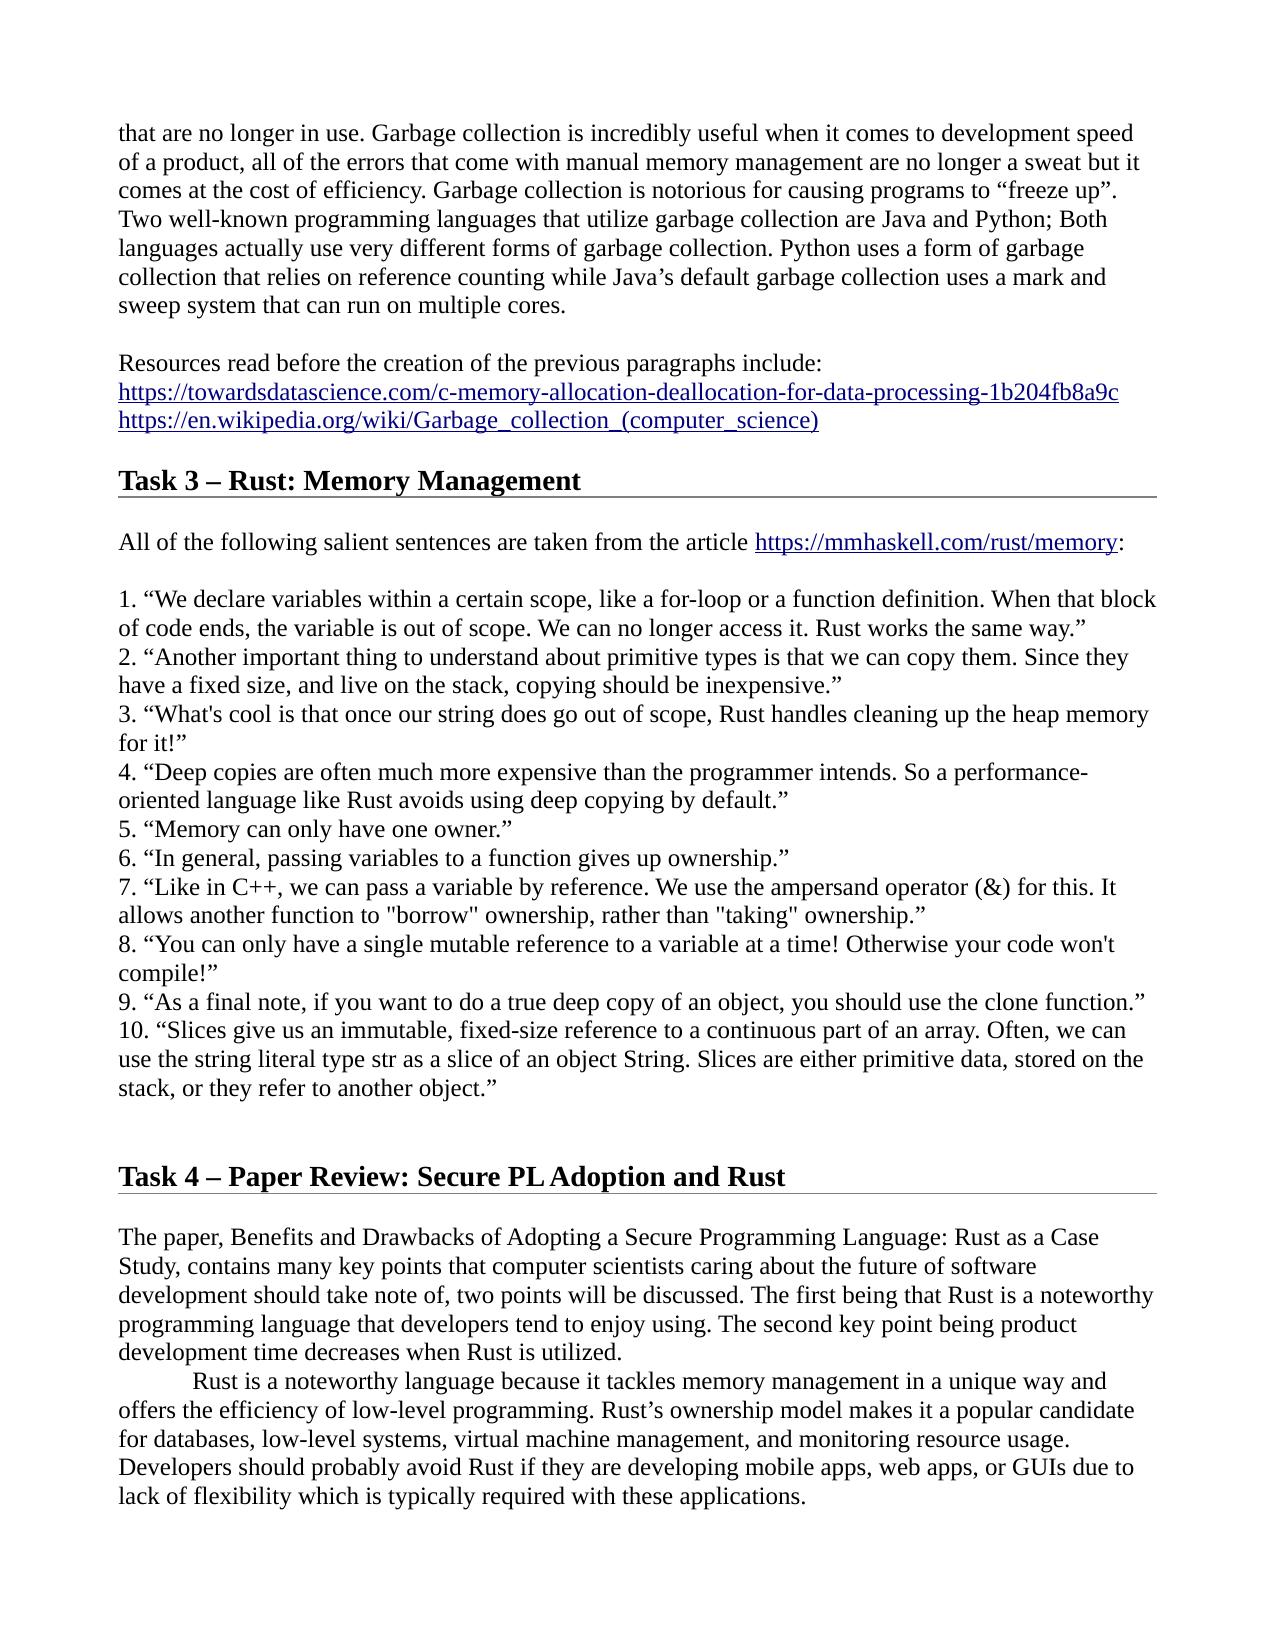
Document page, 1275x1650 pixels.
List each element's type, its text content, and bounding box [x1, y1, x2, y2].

text 1. “We declare variables within a certain scope, like a for-loop or a function definition. When that block of code ends, the variable is out of scope. We can no longer access it. Rust works the same way.” [118, 584, 1157, 642]
text Task 4 – Paper Review: Secure PL Adoption and Rust [118, 1159, 1157, 1193]
text 8. “You can only have a single mutable reference to a variable at a time! Otherwise your code won't compile!” [118, 929, 1157, 987]
text 7. “Like in C++, we can pass a variable by reference. We use the ampersand operator (&) for this. It allows another function to "borrow" ownership, rather than "taking" ownership.” [118, 872, 1157, 929]
text https://towardsdatascience.com/c-memory-allocation-deallocation-for-data-processing-1b204fb8a9c [118, 377, 1157, 406]
text 3. “What's cool is that once our string does go out of scope, Rust handles cleaning up the heap memory for it!” [118, 699, 1157, 757]
text 9. “As a final note, if you want to do a true deep copy of an object, you should use the clone function.” [118, 987, 1157, 1015]
text All of the following salient sentences are taken from the article https://mmhaskell.com/rust/memory: [118, 527, 1157, 555]
text Rust is a noteworthy language because it tackles memory management in a unique way and offers the efficiency of low-level programming. Rust’s ownership model makes it a popular candidate for databases, low-level systems, virtual machine management, and monitoring resource usage. Developers should probably avoid Rust if they are developing mobile apps, web apps, or GUIs due to lack of flexibility which is typically required with these applications. [118, 1366, 1157, 1510]
text 4. “Deep copies are often much more expensive than the programmer intends. So a performance-oriented language like Rust avoids using deep copying by default.” [118, 757, 1157, 814]
text Resources read before the creation of the previous paragraphs include: [118, 348, 1157, 377]
text 2. “Another important thing to understand about primitive types is that we can copy them. Since they have a fixed size, and live on the stack, copying should be inexpensive.” [118, 642, 1157, 699]
text 5. “Memory can only have one owner.” [118, 814, 1157, 843]
text https://en.wikipedia.org/wiki/Garbage_collection_(computer_science) [118, 406, 1157, 434]
text Task 3 – Rust: Memory Management [118, 463, 1157, 496]
text The paper, Benefits and Drawbacks of Adopting a Secure Programming Language: Rust as a Case Study, contains many key points that computer scientists caring about the future of software development should take note of, two points will be discussed. The first being that Rust is a noteworthy programming language that developers tend to enjoy using. The second key point being product development time decreases when Rust is utilized. [118, 1222, 1157, 1366]
text 10. “Slices give us an immutable, fixed-size reference to a continuous part of an array. Often, we can use the string literal type str as a slice of an object String. Slices are either primitive data, stored on the stack, or they refer to another object.” [118, 1015, 1157, 1102]
text 6. “In general, passing variables to a function gives up ownership.” [118, 843, 1157, 872]
text that are no longer in use. Garbage collection is incredibly useful when it comes to development speed of a product, all of the errors that come with manual memory management are no longer a sweat but it comes at the cost of efficiency. Garbage collection is notorious for causing programs to “freeze up”. Two well-known programming languages that utilize garbage collection are Java and Python; Both languages actually use very different forms of garbage collection. Python uses a form of garbage collection that relies on reference counting while Java’s default garbage collection uses a mark and sweep system that can run on multiple cores. [118, 118, 1157, 319]
